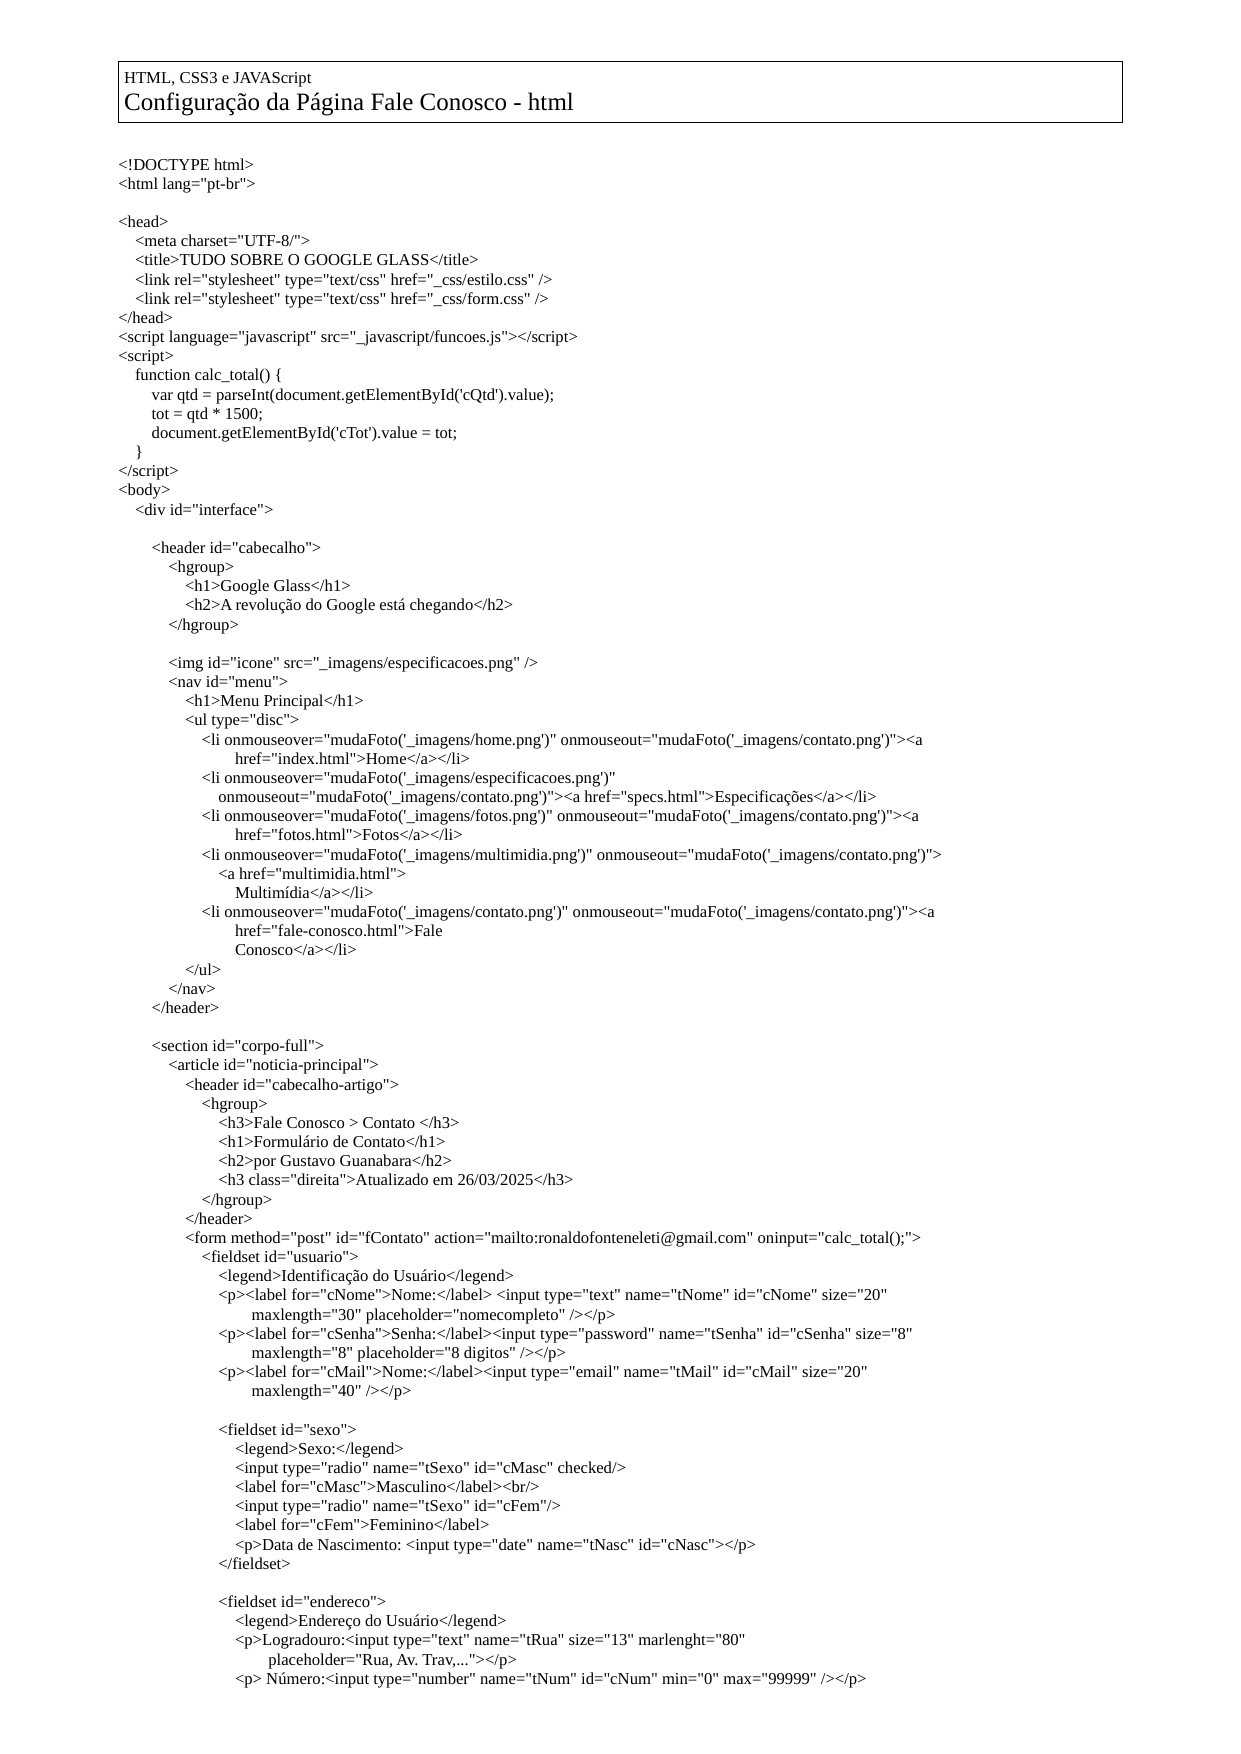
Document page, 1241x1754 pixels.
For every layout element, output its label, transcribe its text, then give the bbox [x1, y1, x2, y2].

text <body> [118, 480, 1122, 499]
text <header id="cabecalho-artigo"> [118, 1074, 1122, 1093]
text <h2>por Gustavo Guanabara</h2> [118, 1151, 1122, 1170]
text </script> [118, 461, 1122, 480]
text <li onmouseover="mudaFoto('_imagens/fotos.png')" onmouseout="mudaFoto('_imagens/contato.png')"><a [118, 806, 1122, 825]
text </hgroup> [118, 614, 1122, 633]
text <meta charset="UTF-8/"> [118, 231, 1122, 250]
text href="index.html">Home</a></li> [118, 748, 1122, 768]
text Multimídia</a></li> [118, 883, 1122, 902]
text <form method="post" id="fContato" action="mailto:ronaldofonteneleti@gmail.com" oninput="calc_total();"> [118, 1228, 1122, 1247]
text onmouseout="mudaFoto('_imagens/contato.png')"><a href="specs.html">Especificações</a></li> [118, 787, 1122, 806]
text </header> [118, 998, 1122, 1017]
text <h1>Google Glass</h1> [118, 576, 1122, 595]
text function calc_total() { [118, 365, 1122, 384]
text </nav> [118, 978, 1122, 998]
text <legend>Endereço do Usuário</legend> [118, 1611, 1122, 1630]
text <title>TUDO SOBRE O GOOGLE GLASS</title> [118, 250, 1122, 269]
text <div id="interface"> [118, 499, 1122, 518]
text <a href="multimidia.html"> [118, 863, 1122, 883]
text href="fotos.html">Fotos</a></li> [118, 825, 1122, 844]
text <article id="noticia-principal"> [118, 1055, 1122, 1074]
text <label for="cFem">Feminino</label> [118, 1515, 1122, 1534]
text <script language="javascript" src="_javascript/funcoes.js"></script> [118, 327, 1122, 346]
text </hgroup> [118, 1189, 1122, 1208]
text <h1>Menu Principal</h1> [118, 691, 1122, 710]
text placeholder="Rua, Av. Trav,..."></p> [118, 1649, 1122, 1668]
text <p>Logradouro:<input type="text" name="tRua" size="13" marlenght="80" [118, 1630, 1122, 1649]
text maxlength="8" placeholder="8 digitos" /></p> [118, 1343, 1122, 1362]
text <img id="icone" src="_imagens/especificacoes.png" /> [118, 653, 1122, 672]
text <h1>Formulário de Contato</h1> [118, 1132, 1122, 1151]
text <h3 class="direita">Atualizado em 26/03/2025</h3> [118, 1170, 1122, 1189]
text <hgroup> [118, 557, 1122, 576]
text <ul type="disc"> [118, 710, 1122, 729]
text maxlength="40" /></p> [118, 1381, 1122, 1400]
text <li onmouseover="mudaFoto('_imagens/contato.png')" onmouseout="mudaFoto('_imagens/contato.png')"><a [118, 902, 1122, 921]
text <li onmouseover="mudaFoto('_imagens/especificacoes.png')" [118, 768, 1122, 787]
text href="fale-conosco.html">Fale [118, 921, 1122, 940]
text <fieldset id="endereco"> [118, 1592, 1122, 1611]
text <link rel="stylesheet" type="text/css" href="_css/form.css" /> [118, 288, 1122, 308]
text <li onmouseover="mudaFoto('_imagens/home.png')" onmouseout="mudaFoto('_imagens/contato.png')"><a [118, 729, 1122, 748]
text <p><label for="cNome">Nome:</label> <input type="text" name="tNome" id="cNome" size="20" [118, 1285, 1122, 1304]
text <p><label for="cSenha">Senha:</label><input type="password" name="tSenha" id="cSenha" size="8" [118, 1323, 1122, 1343]
text maxlength="30" placeholder="nomecompleto" /></p> [118, 1304, 1122, 1323]
text <input type="radio" name="tSexo" id="cMasc" checked/> [118, 1458, 1122, 1477]
text <!DOCTYPE html> [118, 154, 1122, 173]
text <p>Data de Nascimento: <input type="date" name="tNasc" id="cNasc"></p> [118, 1534, 1122, 1553]
text var qtd = parseInt(document.getElementById('cQtd').value); [118, 384, 1122, 403]
text <p> Número:<input type="number" name="tNum" id="cNum" min="0" max="99999" /></p> [118, 1668, 1122, 1688]
text <fieldset id="sexo"> [118, 1419, 1122, 1438]
text <h3>Fale Conosco > Contato </h3> [118, 1113, 1122, 1132]
text <link rel="stylesheet" type="text/css" href="_css/estilo.css" /> [118, 269, 1122, 288]
text tot = qtd * 1500; [118, 403, 1122, 423]
text <hgroup> [118, 1093, 1122, 1113]
text <nav id="menu"> [118, 672, 1122, 691]
text document.getElementById('cTot').value = tot; [118, 423, 1122, 442]
text </header> [118, 1208, 1122, 1228]
text <script> [118, 346, 1122, 365]
text </ul> [118, 959, 1122, 978]
text <legend>Sexo:</legend> [118, 1438, 1122, 1458]
text <head> [118, 212, 1122, 231]
text <legend>Identificação do Usuário</legend> [118, 1266, 1122, 1285]
text <fieldset id="usuario"> [118, 1247, 1122, 1266]
text <section id="corpo-full"> [118, 1036, 1122, 1055]
text <h2>A revolução do Google está chegando</h2> [118, 595, 1122, 614]
text <p><label for="cMail">Nome:</label><input type="email" name="tMail" id="cMail" size="20" [118, 1362, 1122, 1381]
text </head> [118, 308, 1122, 327]
text <input type="radio" name="tSexo" id="cFem"/> [118, 1496, 1122, 1515]
text <header id="cabecalho"> [118, 538, 1122, 557]
text } [118, 442, 1122, 461]
text </fieldset> [118, 1553, 1122, 1573]
text <label for="cMasc">Masculino</label><br/> [118, 1477, 1122, 1496]
text Conosco</a></li> [118, 940, 1122, 959]
text <html lang="pt-br"> [118, 173, 1122, 193]
text <li onmouseover="mudaFoto('_imagens/multimidia.png')" onmouseout="mudaFoto('_imagens/contato.png')"> [118, 844, 1122, 863]
